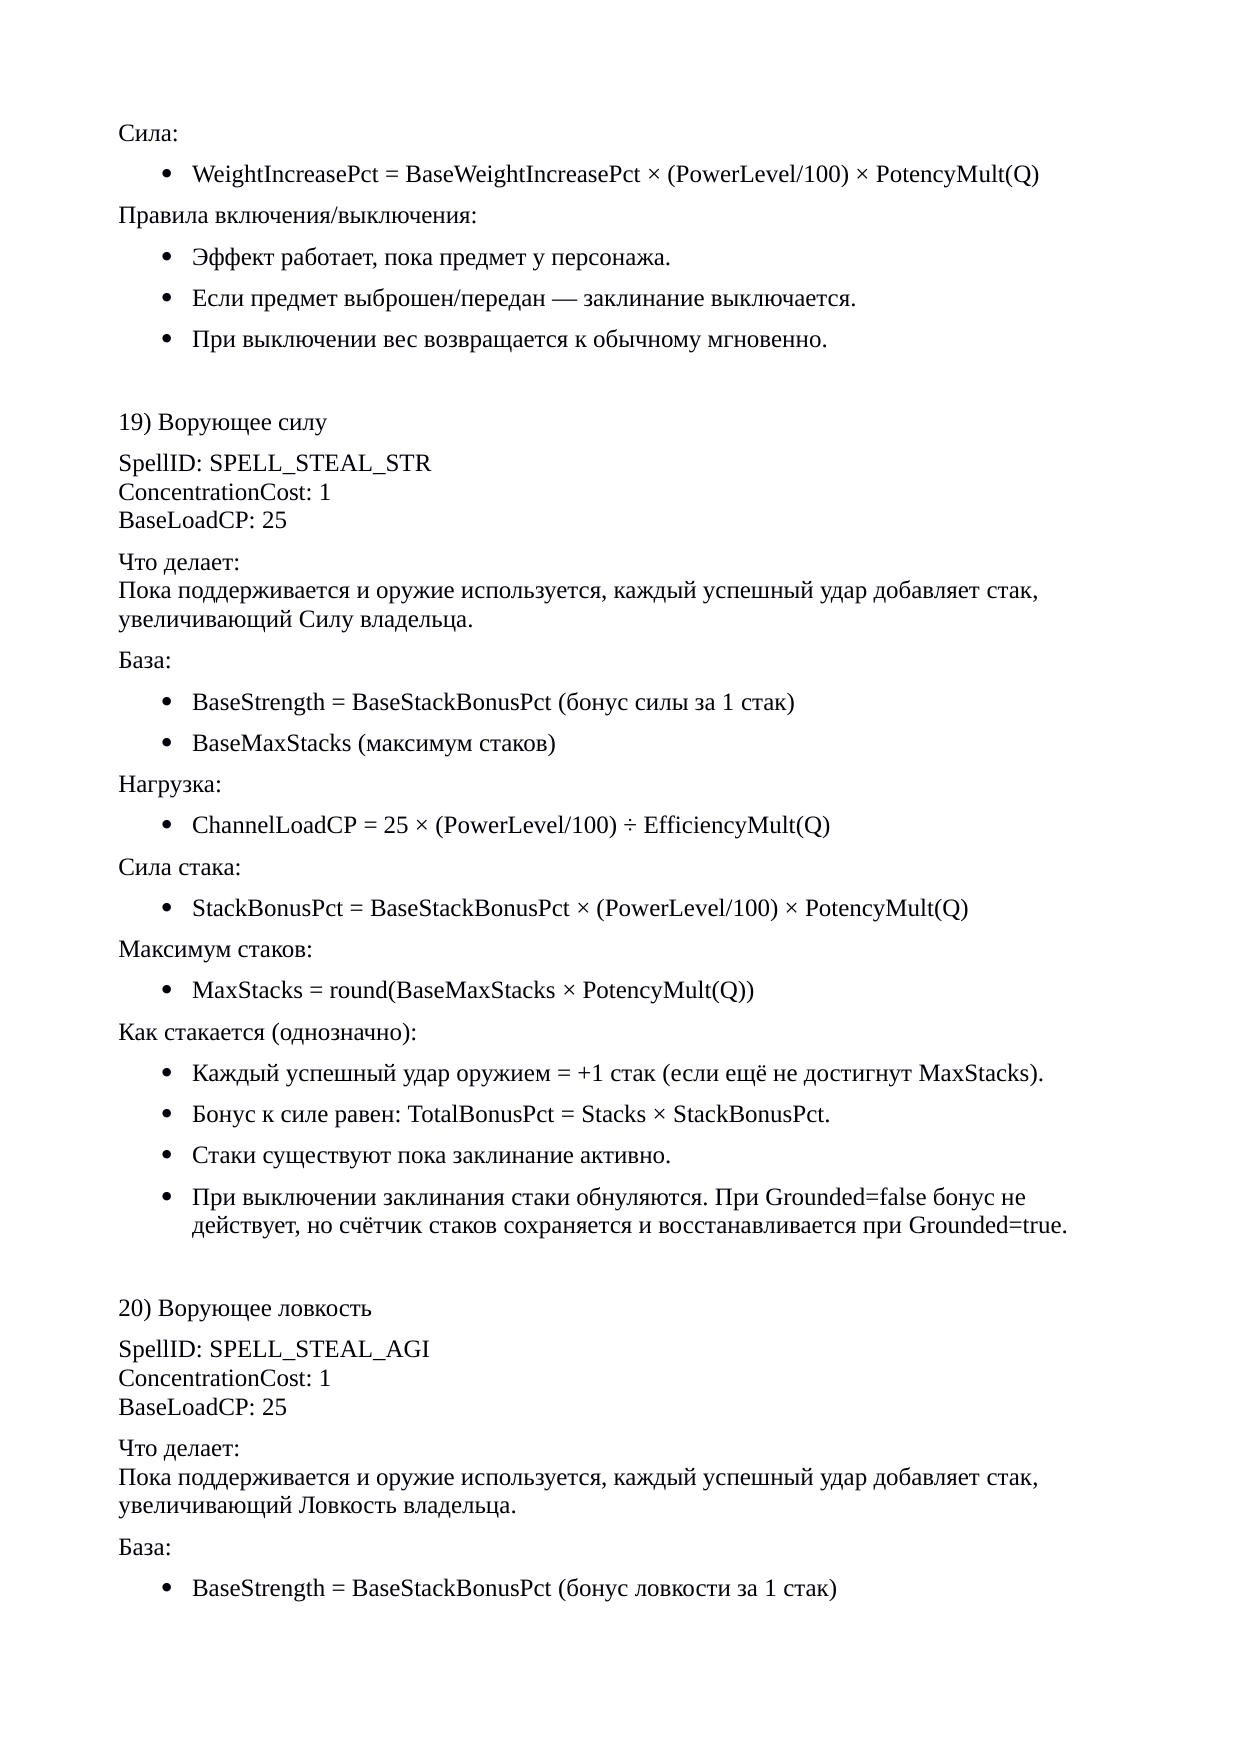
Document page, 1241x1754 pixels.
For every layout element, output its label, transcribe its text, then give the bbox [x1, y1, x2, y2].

list При выключении вес возвращается к обычному мгновенно. [162, 324, 1122, 353]
text SpellID: SPELL_STEAL_STR ConcentrationCost: 1 BaseLoadCP: 25 [118, 448, 1122, 534]
text 20) Ворующее ловкость [118, 1293, 1122, 1322]
list Бонус к силе равен: TotalBonusPct = Stacks × StackBonusPct. [162, 1099, 1122, 1128]
text Что делает: Пока поддерживается и оружие используется, каждый успешный удар добавляет стак, увеличивающий Ловкость владельца. [118, 1433, 1122, 1519]
text SpellID: SPELL_STEAL_AGI ConcentrationCost: 1 BaseLoadCP: 25 [118, 1334, 1122, 1421]
text Нагрузка: [118, 769, 1122, 798]
list Эффект работает, пока предмет у персонажа. [162, 242, 1122, 271]
list WeightIncreasePct = BaseWeightIncreasePct × (PowerLevel/100) × PotencyMult(Q) [162, 159, 1122, 188]
list BaseStrength = BaseStackBonusPct (бонус силы за 1 стак) [162, 687, 1122, 716]
list Если предмет выброшен/передан — заклинание выключается. [162, 283, 1122, 312]
text Правила включения/выключения: [118, 201, 1122, 229]
list Каждый успешный удар оружием = +1 стак (если ещё не достигнут MaxStacks). [162, 1058, 1122, 1087]
text Максимум стаков: [118, 934, 1122, 963]
list MaxStacks = round(BaseMaxStacks × PotencyMult(Q)) [162, 976, 1122, 1004]
text Сила стака: [118, 852, 1122, 881]
list Стаки существуют пока заклинание активно. [162, 1141, 1122, 1169]
list BaseStrength = BaseStackBonusPct (бонус ловкости за 1 стак) [162, 1573, 1122, 1602]
list BaseMaxStacks (максимум стаков) [162, 728, 1122, 757]
text База: [118, 646, 1122, 674]
text Что делает: Пока поддерживается и оружие используется, каждый успешный удар добавляет стак, увеличивающий Силу владельца. [118, 547, 1122, 633]
text 19) Ворующее силу [118, 407, 1122, 436]
list При выключении заклинания стаки обнуляются. При Grounded=false бонус не действует, но счётчик стаков сохраняется и восстанавливается при Grounded=true. [162, 1182, 1122, 1239]
text База: [118, 1532, 1122, 1561]
text Как стакается (однозначно): [118, 1017, 1122, 1046]
list ChannelLoadCP = 25 × (PowerLevel/100) ÷ EfficiencyMult(Q) [162, 811, 1122, 839]
text Сила: [118, 118, 1122, 147]
list StackBonusPct = BaseStackBonusPct × (PowerLevel/100) × PotencyMult(Q) [162, 893, 1122, 922]
